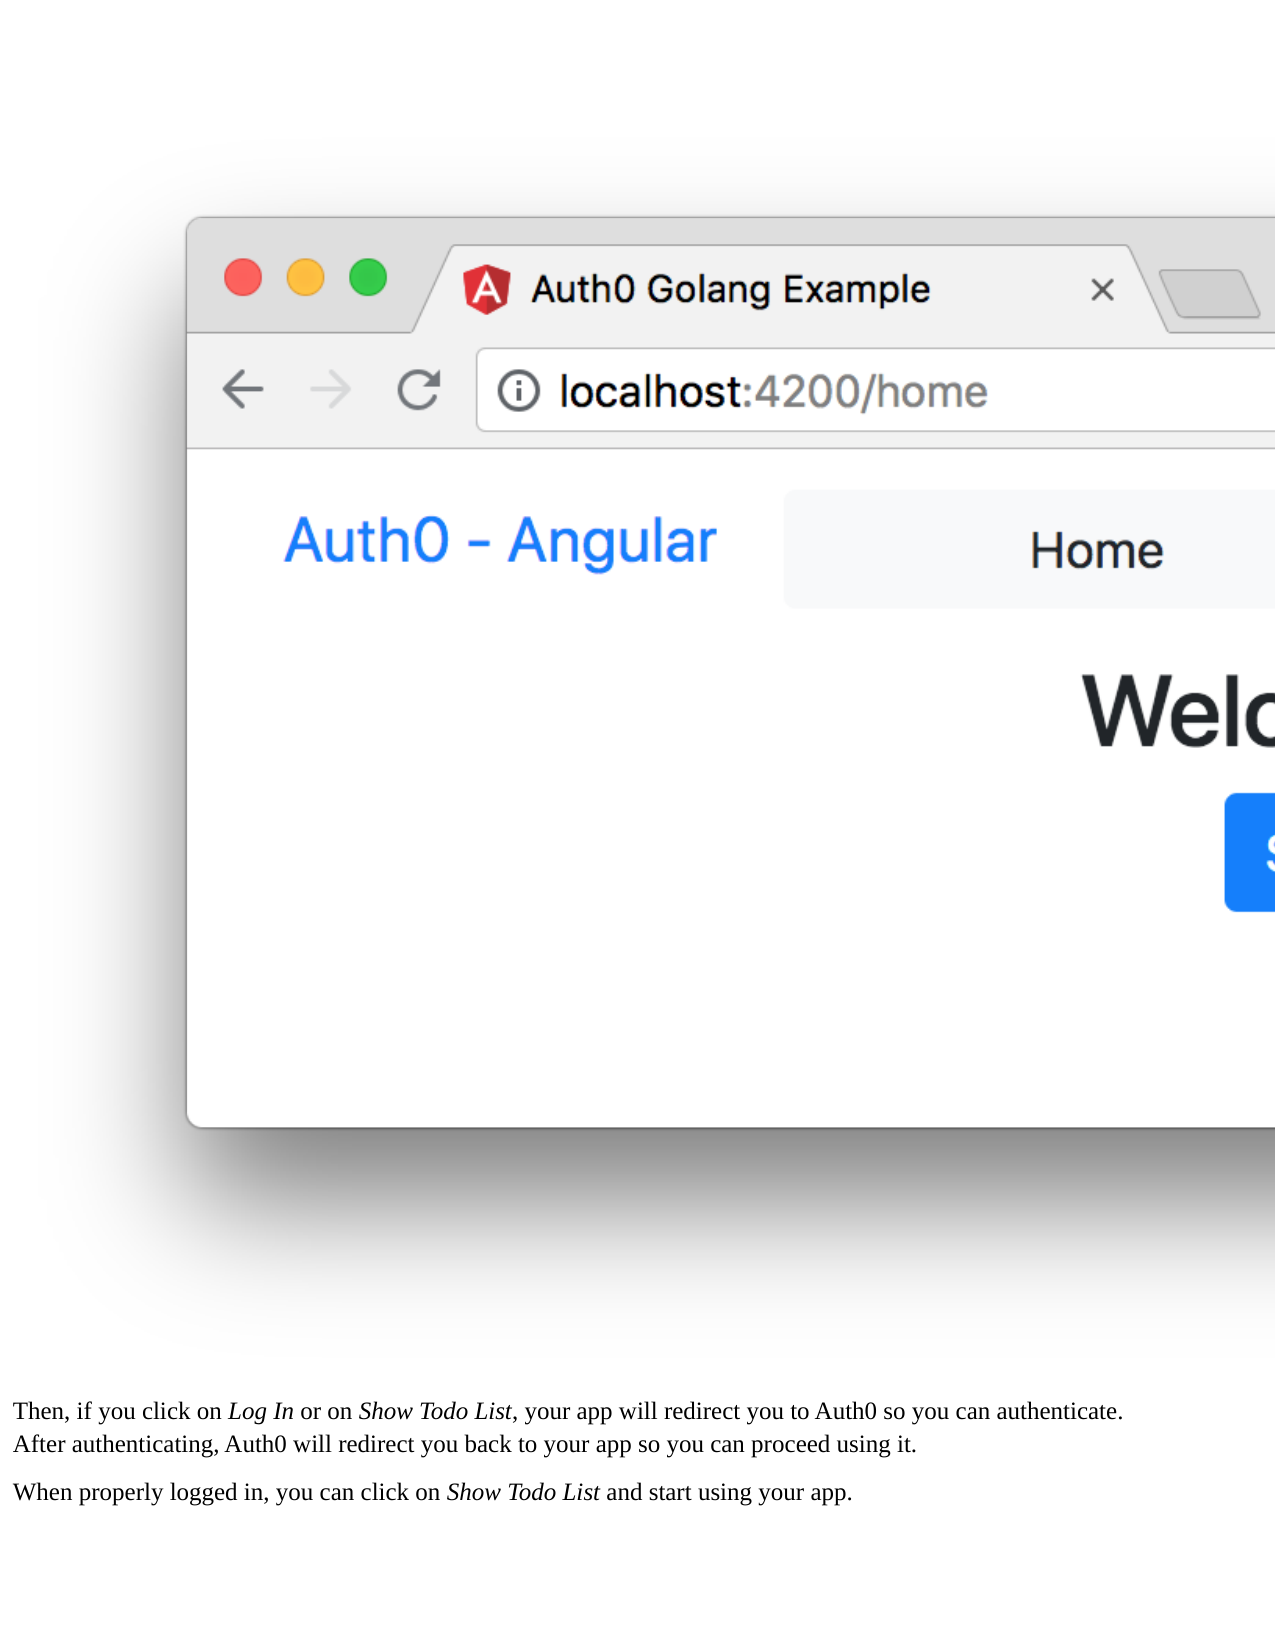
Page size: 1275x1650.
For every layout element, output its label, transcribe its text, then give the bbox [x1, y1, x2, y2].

text Then, if you click on Log In or on Show Todo List, your app will redirect you to Auth0 so you can authenticate. After authenticating, Auth0 will redirect you back to your app so you can proceed using it. [13, 1396, 1157, 1458]
text When properly logged in, you can click on Show Todo List and start using your app. [13, 1477, 1157, 1506]
picture [12, 118, 1275, 1378]
